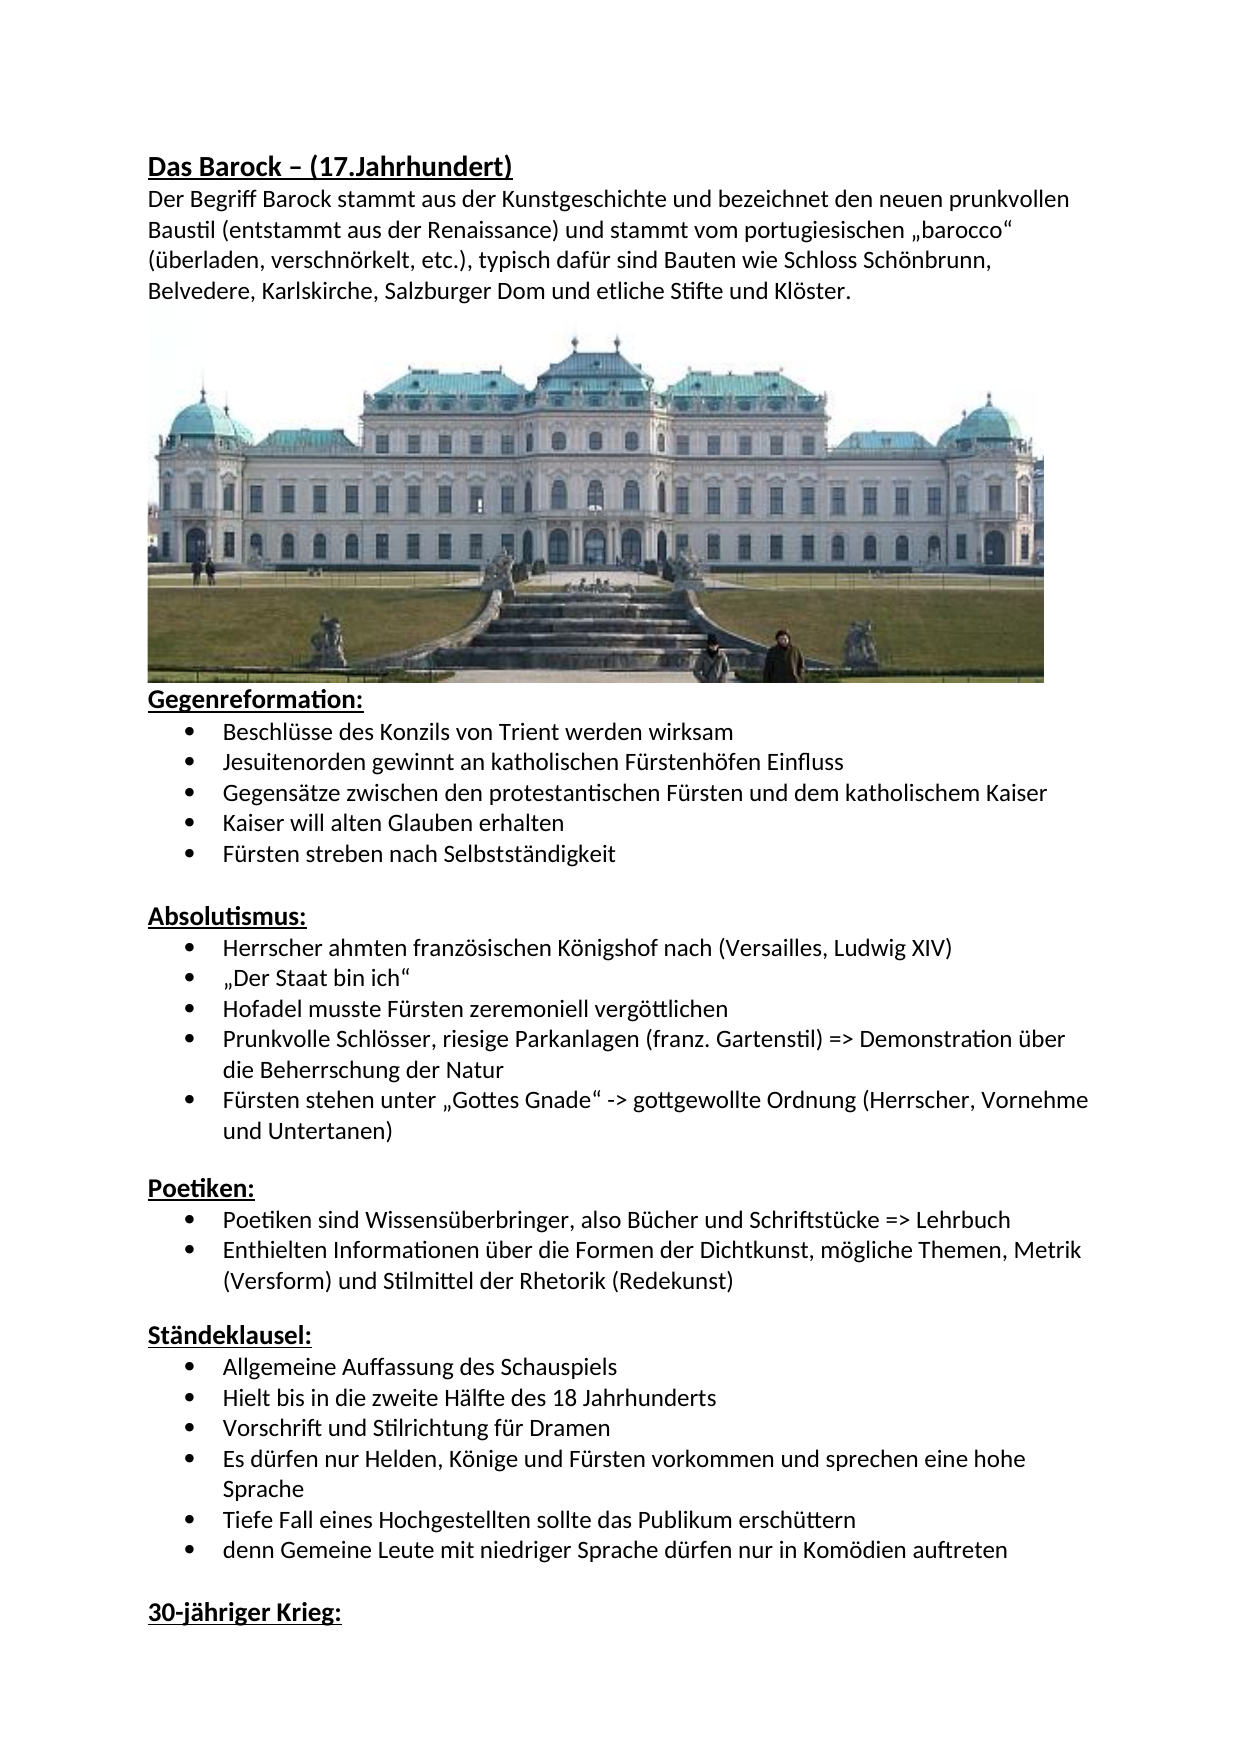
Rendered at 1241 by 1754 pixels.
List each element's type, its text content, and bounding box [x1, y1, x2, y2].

text Ständeklausel: [148, 1318, 1093, 1351]
text Poetiken: [148, 1171, 1093, 1204]
text Gegenreformation: [148, 683, 1093, 716]
list Hielt bis in die zweite Hälfte des 18 Jahrhunderts [185, 1382, 1093, 1412]
list Allgemeine Auffassung des Schauspiels [185, 1351, 1093, 1382]
text 30-jähriger Krieg: [148, 1596, 1093, 1629]
list „Der Staat bin ich“ [185, 962, 1093, 993]
list Poetiken sind Wissensüberbringer, also Bücher und Schriftstücke => Lehrbuch [185, 1204, 1093, 1234]
list Jesuitenorden gewinnt an katholischen Fürstenhöfen Einfluss [185, 746, 1093, 777]
list Es dürfen nur Helden, Könige und Fürsten vorkommen und sprechen eine hohe Sprache [185, 1443, 1093, 1504]
list Tiefe Fall eines Hochgestellten sollte das Publikum erschüttern [185, 1504, 1093, 1534]
list Enthielten Informationen über die Formen der Dichtkunst, mögliche Themen, Metrik (Versform) und Stilmittel der Rhetorik (Redekunst) [185, 1234, 1093, 1296]
list Hofadel musste Fürsten zeremoniell vergöttlichen [185, 993, 1093, 1023]
list Vorschrift und Stilrichtung für Dramen [185, 1412, 1093, 1443]
list Fürsten stehen unter „Gottes Gnade“ -> gottgewollte Ordnung (Herrscher, Vornehme und Untertanen) [185, 1084, 1093, 1146]
list Gegensätze zwischen den protestantischen Fürsten und dem katholischem Kaiser [185, 777, 1093, 807]
list Kaiser will alten Glauben erhalten [185, 807, 1093, 838]
text Absolutismus: [148, 899, 1093, 932]
list denn Gemeine Leute mit niedriger Sprache dürfen nur in Komödien auftreten [185, 1534, 1093, 1565]
list Prunkvolle Schlösser, riesige Parkanlagen (franz. Gartenstil) => Demonstration über die Beherrschung der Natur [185, 1023, 1093, 1084]
list Beschlüsse des Konzils von Trient werden wirksam [185, 716, 1093, 746]
list Fürsten streben nach Selbstständigkeit [185, 838, 1093, 868]
text Der Begriff Barock stammt aus der Kunstgeschichte und bezeichnet den neuen prunkvollen Baustil (entstammt aus der Renaissance) und stammt vom portugiesischen „barocco“ (überladen, verschnörkelt, etc.), typisch dafür sind Bauten wie Schloss Schönbrunn, Belvedere, Karlskirche, Salzburger Dom und etliche Stifte und Klöster. [148, 183, 1093, 305]
list Herrscher ahmten französischen Königshof nach (Versailles, Ludwig XIV) [185, 932, 1093, 962]
text Das Barock – (17.Jahrhundert) [148, 148, 1093, 183]
